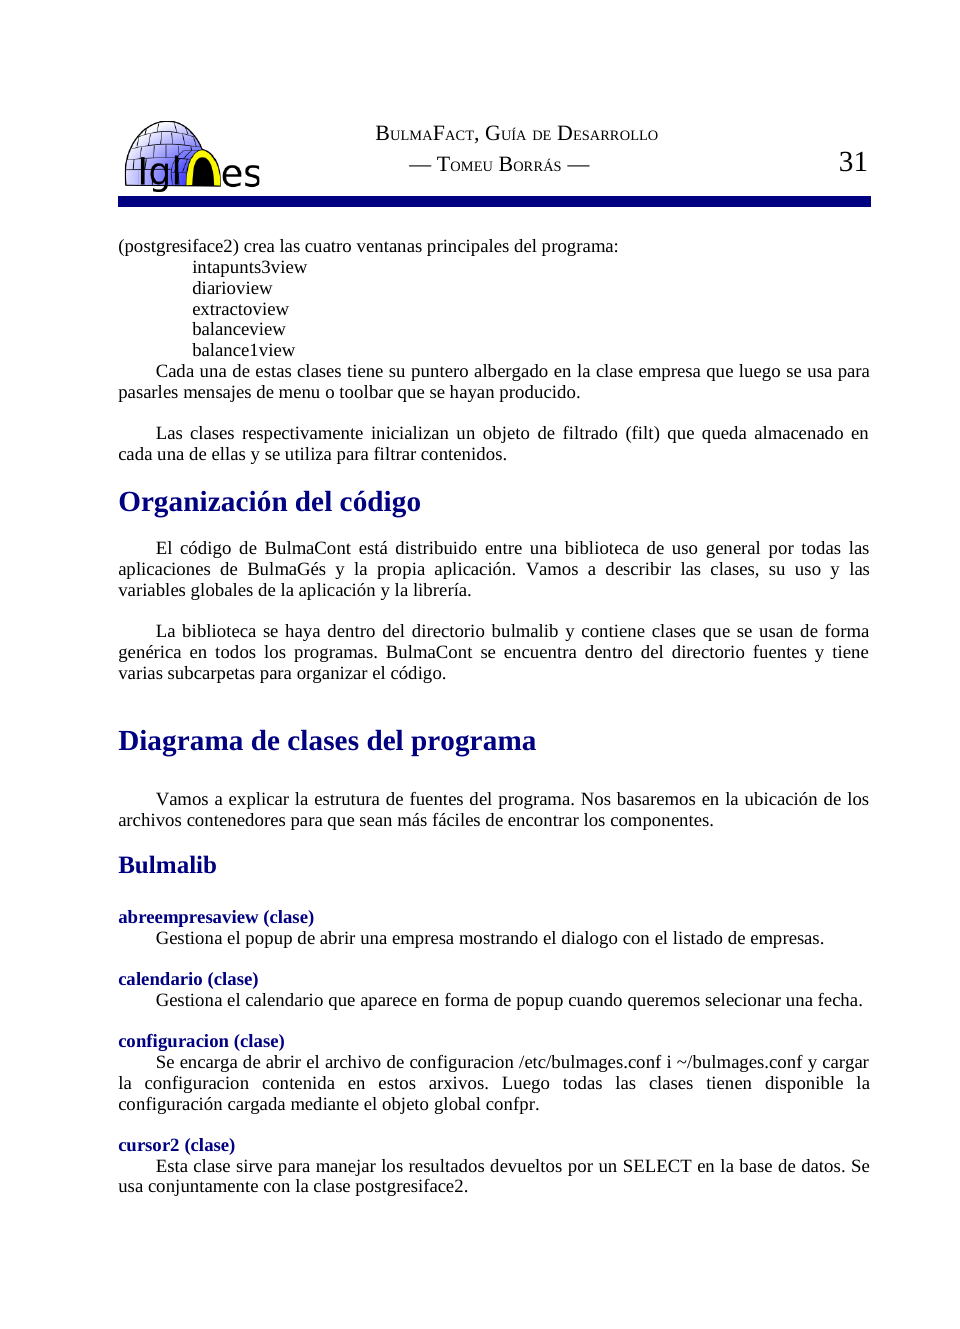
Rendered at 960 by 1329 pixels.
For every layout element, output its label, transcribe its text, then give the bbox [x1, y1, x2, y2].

text balanceview [118, 319, 871, 340]
text calendario (clase) [0, 969, 871, 989]
text Organización del código [118, 485, 871, 517]
text (postgresiface2) crea las cuatro ventanas principales del programa: [118, 236, 871, 257]
text Las clases respectivamente inicializan un objeto de filtrado (filt) que queda almacenado en cada una de ellas y se utiliza para filtrar contenidos. [118, 423, 871, 464]
text extractoview [118, 298, 871, 319]
text balance1view [118, 340, 871, 361]
text Gestiona el calendario que aparece en forma de popup cuando queremos selecionar una fecha. [118, 989, 871, 1010]
text Gestiona el popup de abrir una empresa mostrando el dialogo con el listado de empresas. [118, 927, 871, 948]
text abreempresaview (clase) [0, 907, 871, 927]
text intapunts3view [118, 257, 871, 278]
text Cada una de estas clases tiene su puntero albergado en la clase empresa que luego se usa para pasarles mensajes de menu o toolbar que se hayan producido. [118, 361, 871, 402]
text Vamos a explicar la estrutura de fuentes del programa. Nos basaremos en la ubicación de los archivos contenedores para que sean más fáciles de encontrar los componentes. [118, 789, 871, 831]
text cursor2 (clase) [0, 1135, 871, 1155]
text Diagrama de clases del programa [118, 724, 871, 757]
text Esta clase sirve para manejar los resultados devueltos por un SELECT en la base de datos. Se usa conjuntamente con la clase postgresiface2. [118, 1155, 871, 1197]
picture [124, 121, 260, 192]
text diarioview [118, 278, 871, 298]
text configuracion (clase) [0, 1031, 871, 1052]
text El código de BulmaCont está distribuido entre una biblioteca de uso general por todas las aplicaciones de BulmaGés y la propia aplicación. Vamos a describir las clases, su uso y las variables globales de la aplicación y la librería. [118, 538, 871, 600]
text La biblioteca se haya dentro del directorio bulmalib y contiene clases que se usan de forma genérica en todos los programas. BulmaCont se encuentra dentro del directorio fuentes y tiene varias subcarpetas para organizar el código. [118, 621, 871, 683]
text Bulmalib [118, 851, 871, 879]
text Se encarga de abrir el archivo de configuracion /etc/bulmages.conf i ~/bulmages.conf y cargar la configuracion contenida en estos arxivos. Luego todas las clases tienen disponible la configuración cargada mediante el objeto global confpr. [118, 1052, 871, 1114]
